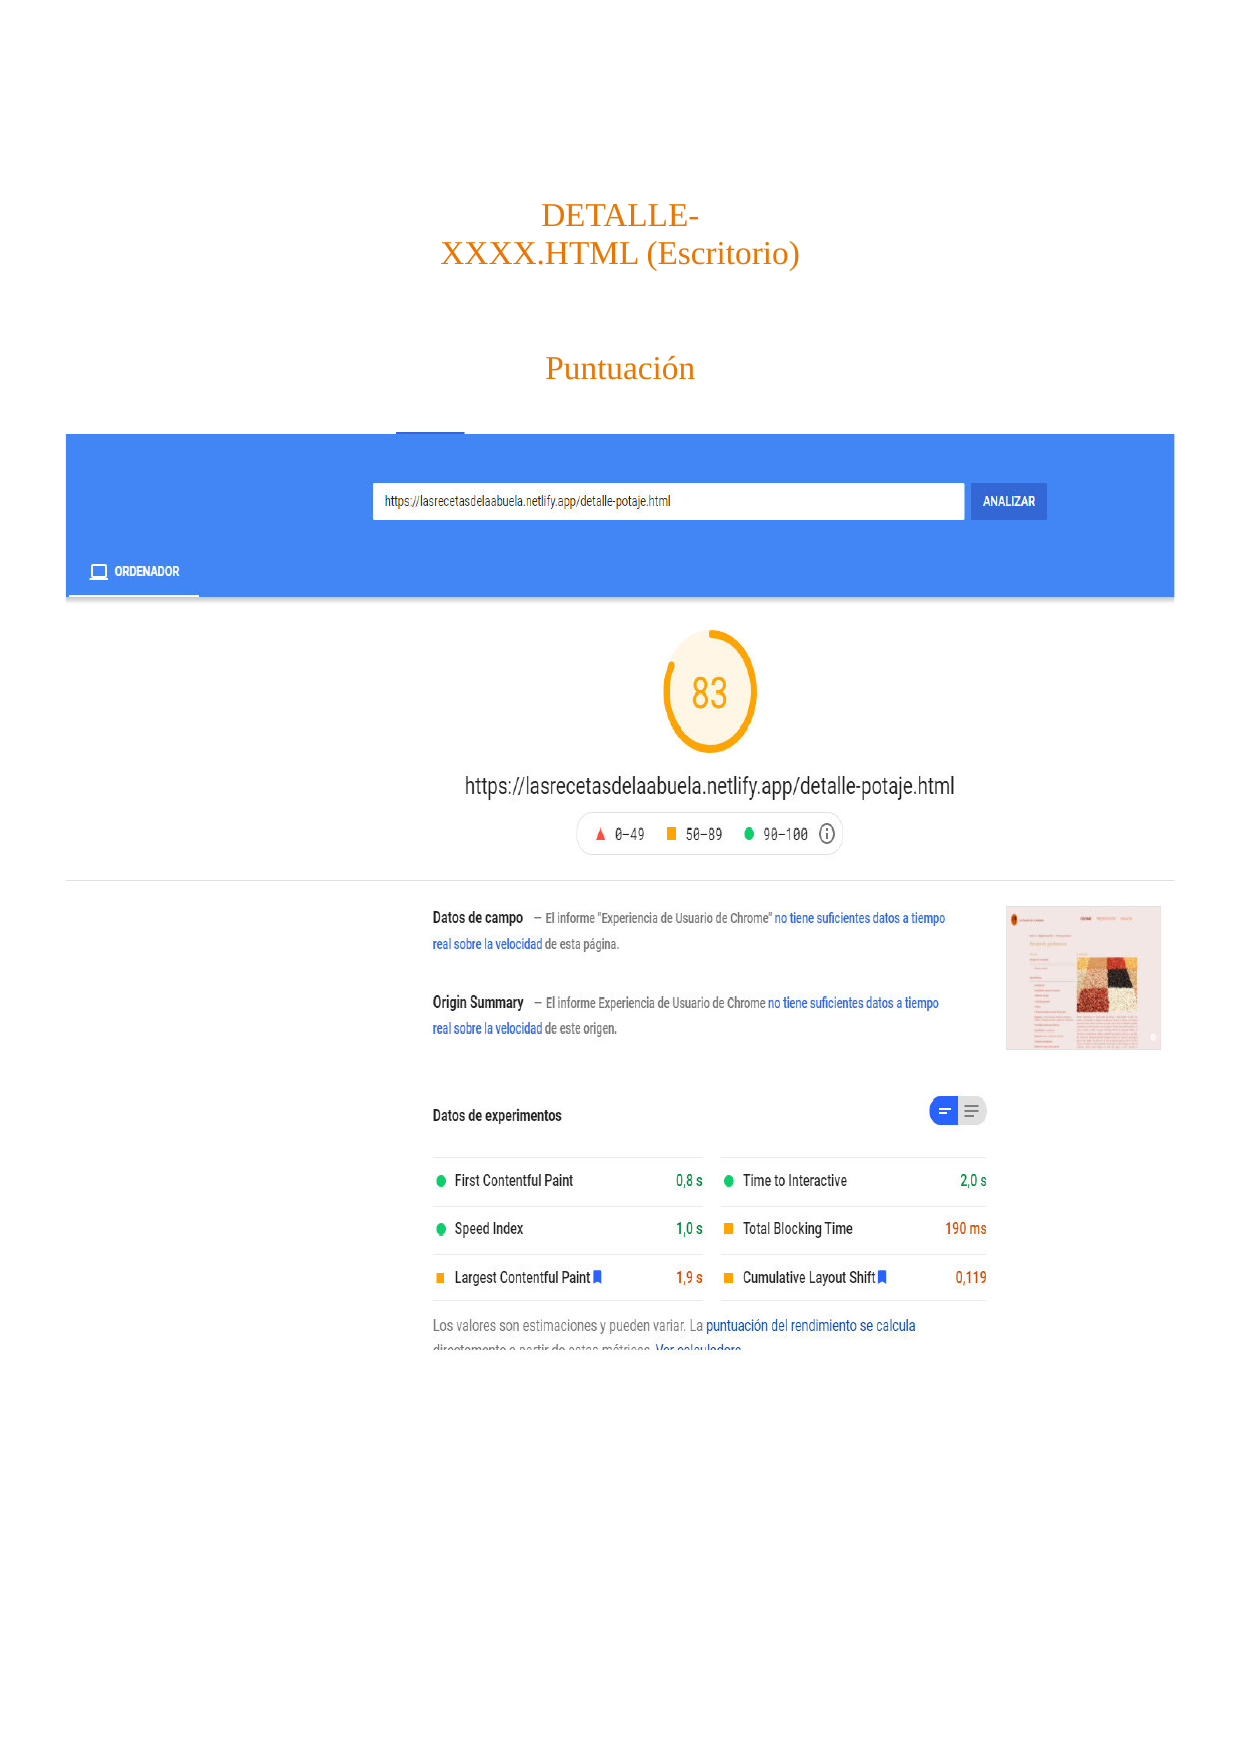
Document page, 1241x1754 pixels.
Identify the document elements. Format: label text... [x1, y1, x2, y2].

text Puntuación [118, 348, 1122, 386]
text DETALLE- [118, 195, 1122, 233]
picture [65, 424, 1175, 1371]
text XXXX.HTML (Escritorio) [118, 233, 1122, 271]
